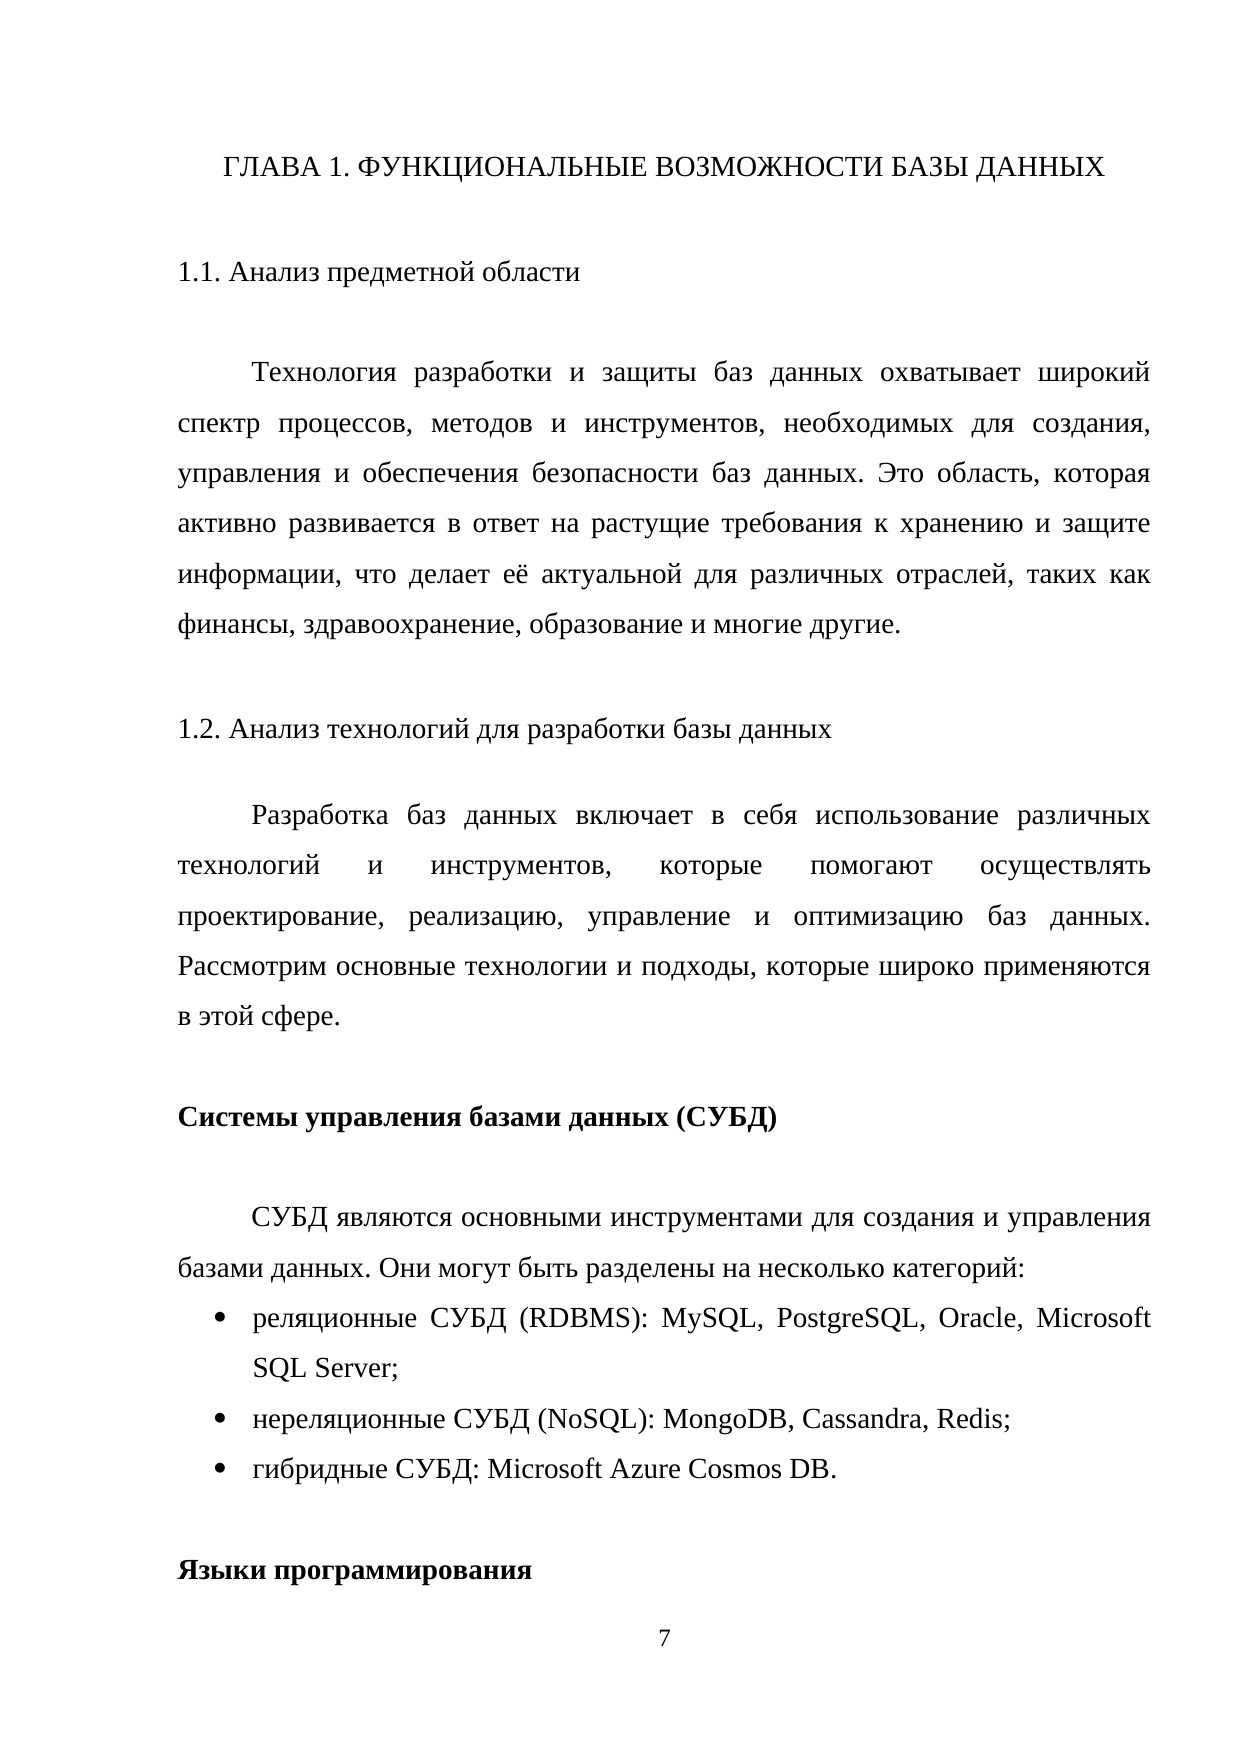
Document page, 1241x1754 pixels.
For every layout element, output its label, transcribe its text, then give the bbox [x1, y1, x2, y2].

text Технология разработки и защиты баз данных охватывает широкий спектр процессов, методов и инструментов, необходимых для создания, управления и обеспечения безопасности баз данных. Это область, которая активно развивается в ответ на растущие требования к хранению и защите информации, что делает её актуальной для различных отраслей, таких как финансы, здравоохранение, образование и многие другие. [177, 354, 1152, 640]
text Разработка баз данных включает в себя использование различных технологий и инструментов, которые помогают осуществлять проектирование, реализацию, управление и оптимизацию баз данных. Рассмотрим основные технологии и подходы, которые широко применяются в этой сфере. [177, 797, 1152, 1032]
list реляционные СУБД (RDBMS): MySQL, PostgreSQL, Oracle, Microsoft SQL Server; [215, 1300, 1152, 1384]
text Системы управления базами данных (СУБД) [177, 1099, 1152, 1132]
subtitle ГЛАВА 1. ФУНКЦИОНАЛЬНЫЕ ВОЗМОЖНОСТИ БАЗЫ ДАННЫХ [177, 149, 1152, 183]
subtitle 1.1. Анализ предметной области [177, 254, 1152, 287]
text СУБД являются основными инструментами для создания и управления базами данных. Они могут быть разделены на несколько категорий: [177, 1199, 1152, 1283]
list нереляционные СУБД (NoSQL): MongoDB, Cassandra, Redis; [215, 1401, 1152, 1434]
subtitle 1.2. Анализ технологий для разработки базы данных [177, 711, 1152, 744]
text Языки программирования [177, 1552, 1152, 1586]
list гибридные СУБД: Microsoft Azure Cosmos DB. [215, 1451, 1152, 1485]
